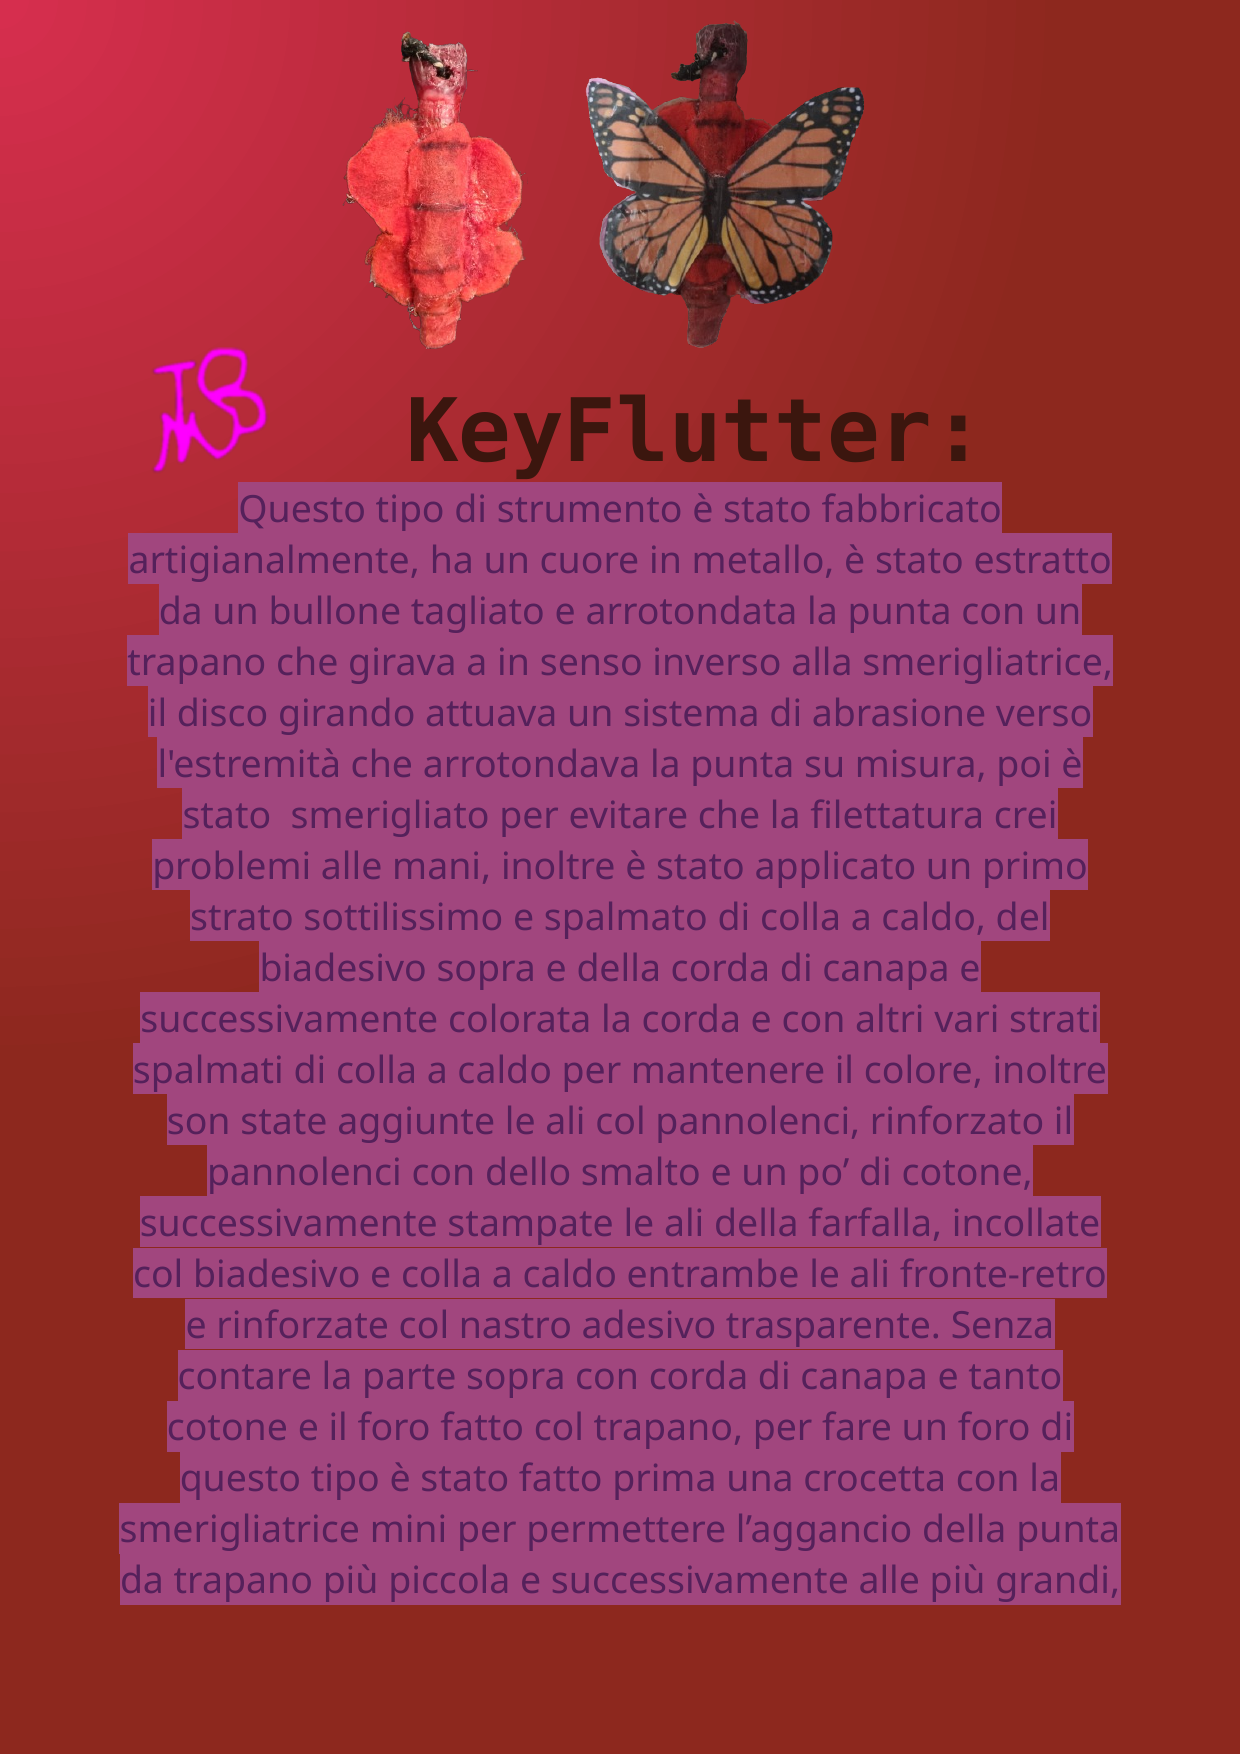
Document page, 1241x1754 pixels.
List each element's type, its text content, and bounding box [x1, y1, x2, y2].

picture [580, 20, 868, 349]
text KeyFlutter: [118, 380, 1122, 482]
text Questo tipo di strumento è stato fabbricato artigianalmente, ha un cuore in metallo, è stato estratto da un bullone tagliato e arrotondata la punta con un trapano che girava a in senso inverso alla smerigliatrice, il disco girando attuava un sistema di abrasione verso l'estremità che arrotondava la punta su misura, poi è stato smerigliato per evitare che la filettatura crei problemi alle mani, inoltre è stato applicato un primo strato sottilissimo e spalmato di colla a caldo, del biadesivo sopra e della corda di canapa e successivamente colorata la corda e con altri vari strati spalmati di colla a caldo per mantenere il colore, inoltre son state aggiunte le ali col pannolenci, rinforzato il pannolenci con dello smalto e un po’ di cotone, successivamente stampate le ali della farfalla, incollate col biadesivo e colla a caldo entrambe le ali fronte-retro e rinforzate col nastro adesivo trasparente. Senza contare la parte sopra con corda di canapa e tanto cotone e il foro fatto col trapano, per fare un foro di questo tipo è stato fatto prima una crocetta con la smerigliatrice mini per permettere l’aggancio della punta da trapano più piccola e successivamente alle più grandi, [118, 482, 1122, 1605]
picture [150, 347, 269, 474]
picture [342, 24, 528, 354]
